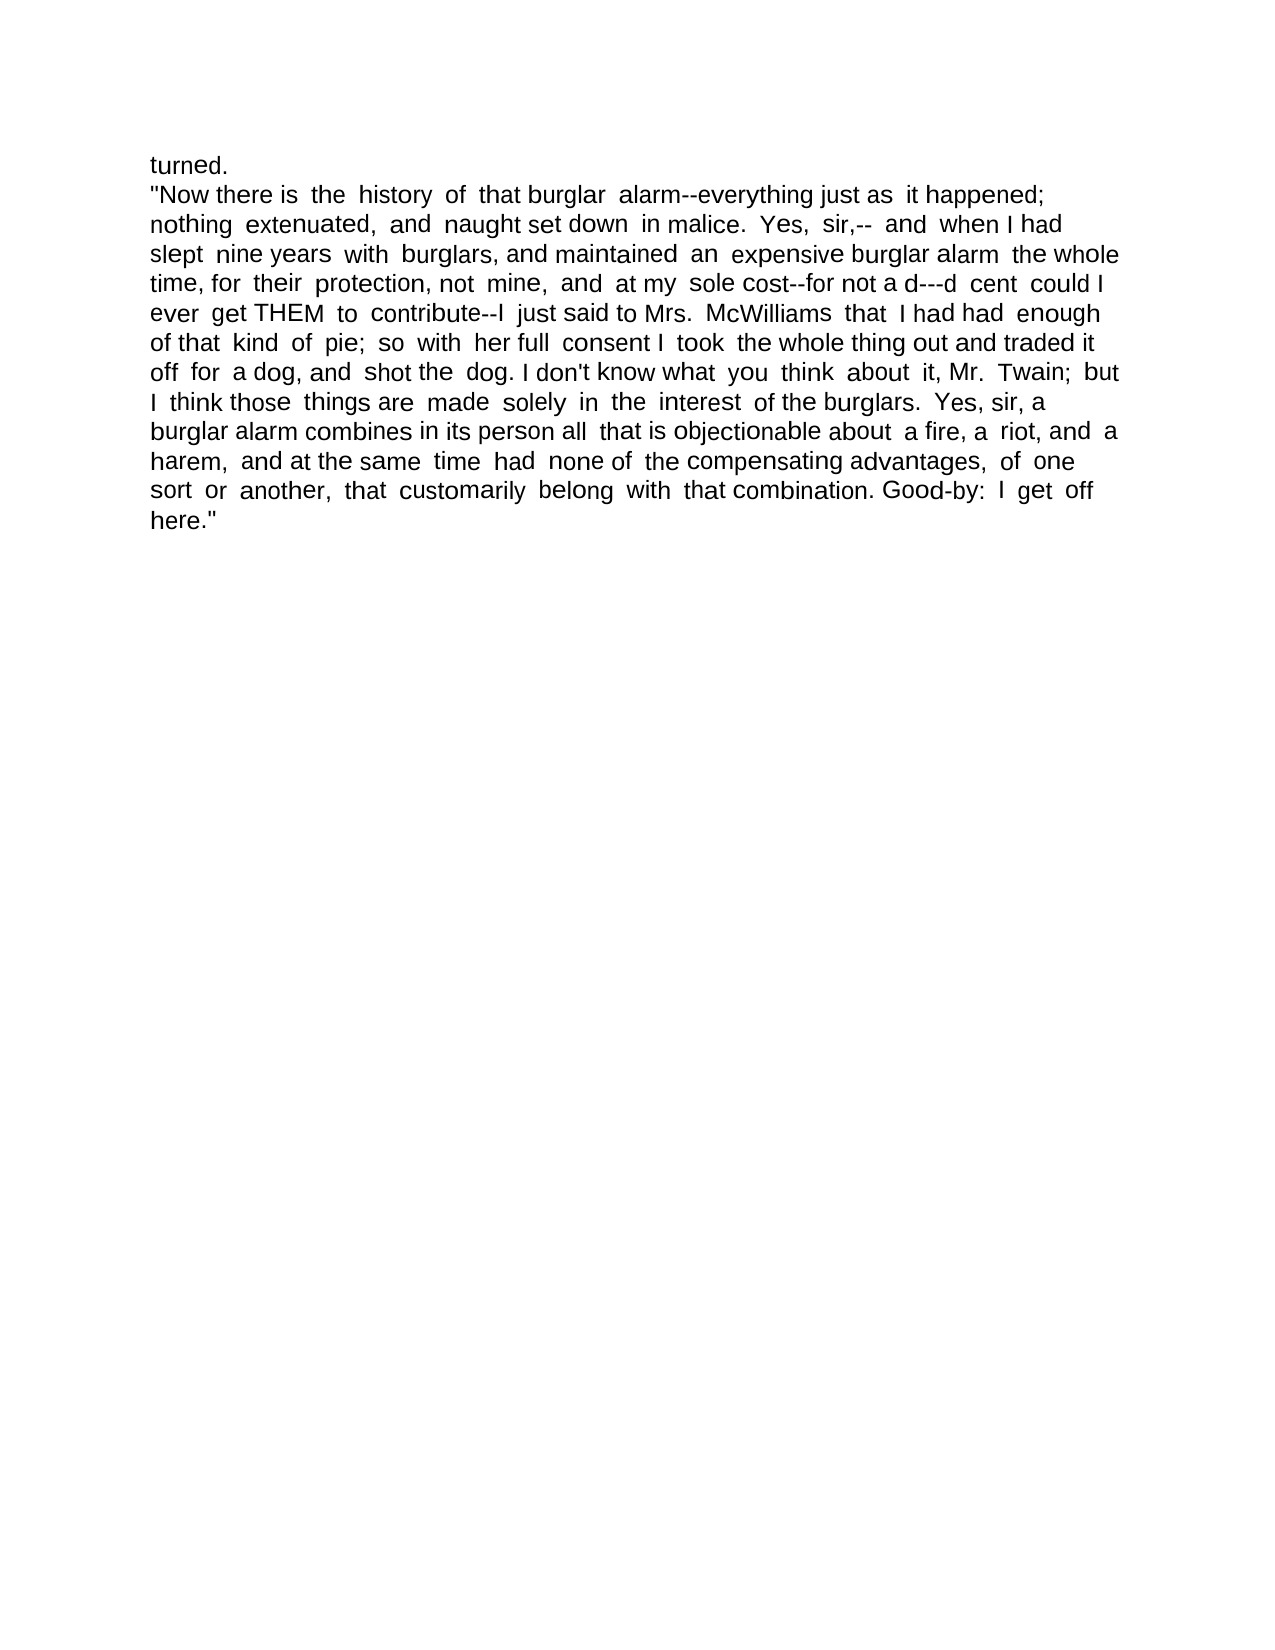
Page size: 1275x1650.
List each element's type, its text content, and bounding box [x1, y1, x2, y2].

text "Now there is the history of that burglar alarm--everything just as it happened; nothing extenuated, and naught set down in malice. Yes, sir,-- and when I had slept nine years with burglars, and maintained an expensive burglar alarm the whole time, for their protection, not mine, and at my sole cost--for not a d---d cent could I ever get THEM to contribute--I just said to Mrs. McWilliams that I had had enough of that kind of pie; so with her full consent I took the whole thing out and traded it off for a dog, and shot the dog. I don't know what you think about it, Mr. Twain; but I think those things are made solely in the interest of the burglars. Yes, sir, a burglar alarm combines in its person all that is objectionable about a fire, a riot, and a harem, and at the same time had none of the compensating advantages, of one sort or another, that customarily belong with that combination. Good-by: I get off here." [150, 179, 1125, 534]
text turned. [150, 150, 1125, 179]
